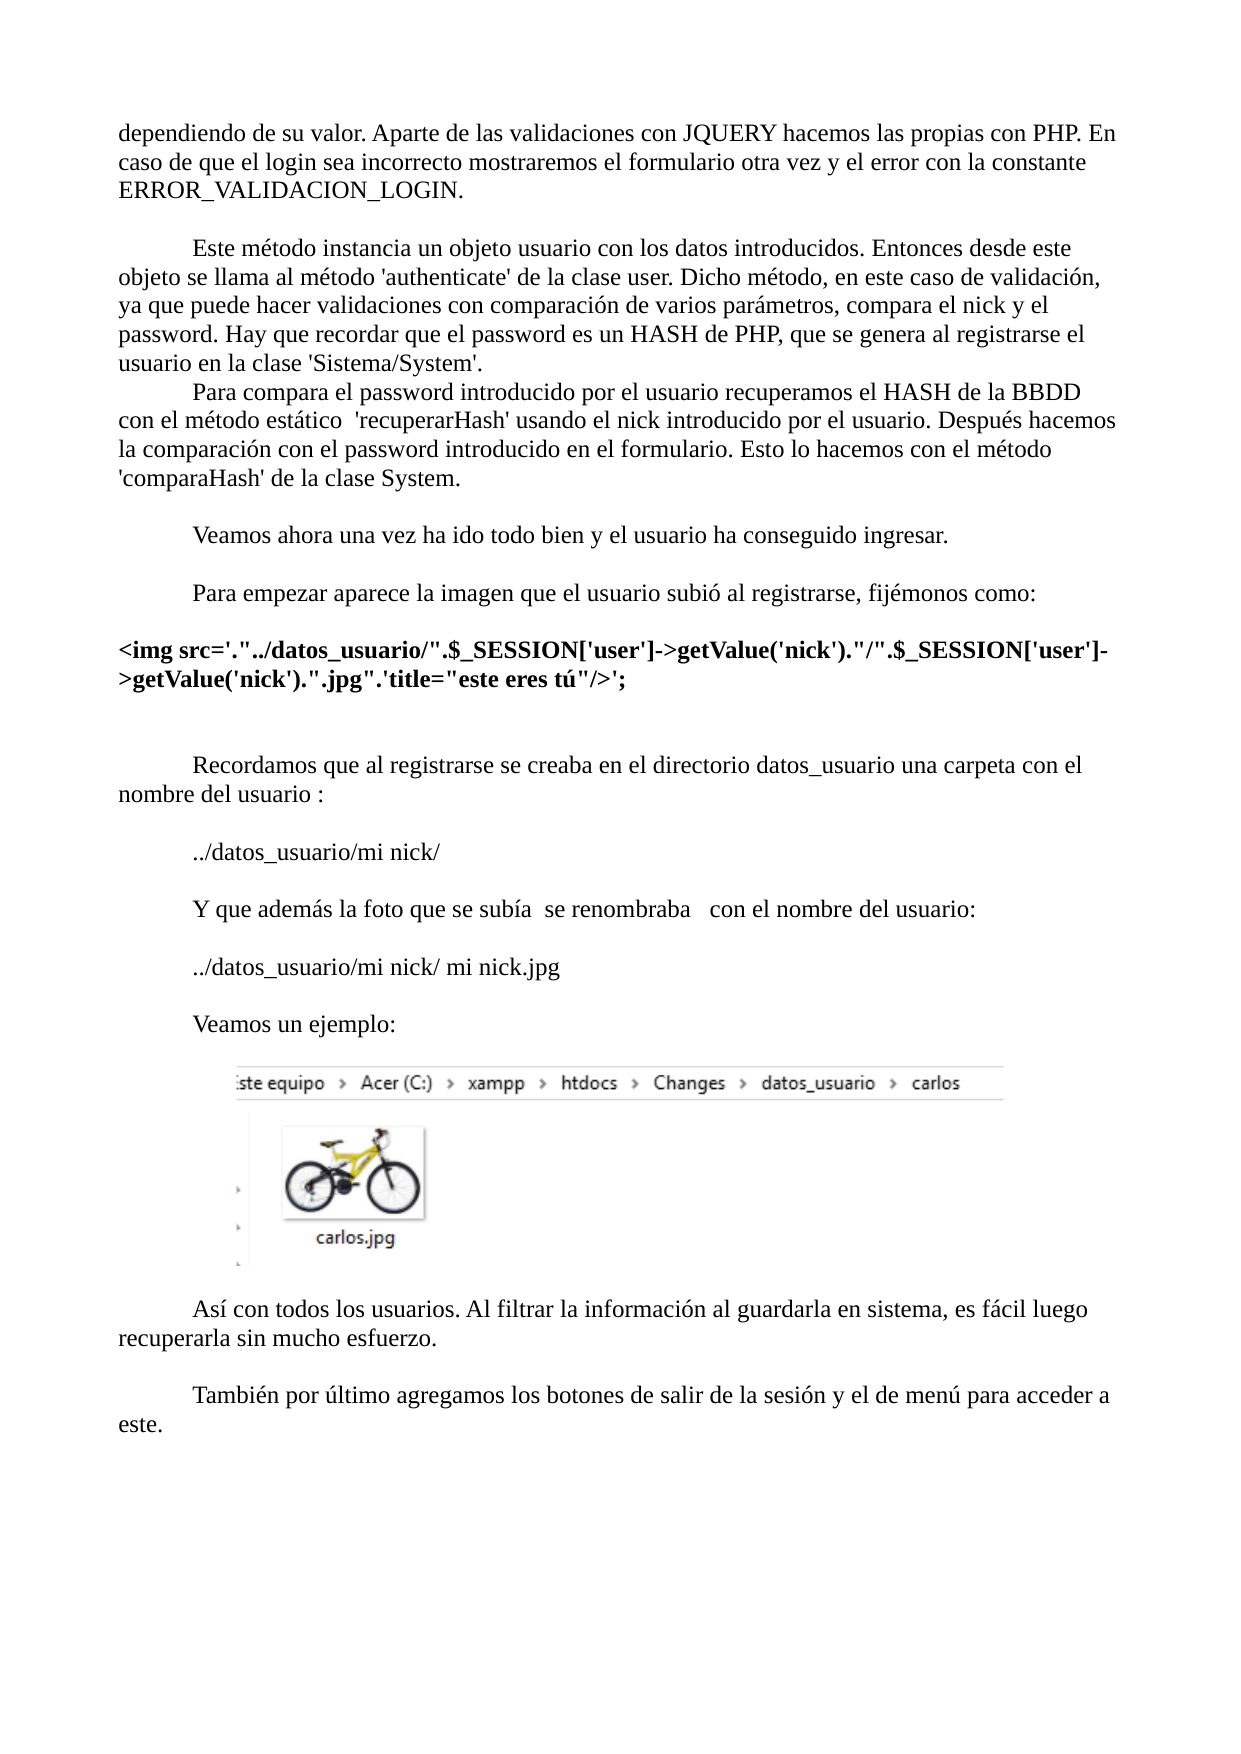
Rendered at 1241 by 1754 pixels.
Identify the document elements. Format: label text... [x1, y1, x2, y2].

text ../datos_usuario/mi nick/ [118, 837, 1122, 866]
picture [236, 1066, 1004, 1266]
text Para empezar aparece la imagen que el usuario subió al registrarse, fijémonos como: [118, 578, 1122, 607]
text Veamos ahora una vez ha ido todo bien y el usuario ha conseguido ingresar. [118, 521, 1122, 549]
text <img src='."../datos_usuario/".$_SESSION['user']->getValue('nick')."/".$_SESSION['user']->getValue('nick').".jpg".'title="este eres tú"/>'; [118, 636, 1122, 693]
text Y que además la foto que se subía se renombraba con el nombre del usuario: [118, 894, 1122, 923]
text Así con todos los usuarios. Al filtrar la información al guardarla en sistema, es fácil luego recuperarla sin mucho esfuerzo. [118, 1294, 1122, 1352]
text Este método instancia un objeto usuario con los datos introducidos. Entonces desde este objeto se llama al método 'authenticate' de la clase user. Dicho método, en este caso de validación, ya que puede hacer validaciones con comparación de varios parámetros, compara el nick y el password. Hay que recordar que el password es un HASH de PHP, que se genera al registrarse el usuario en la clase 'Sistema/System'. [118, 233, 1122, 377]
text ../datos_usuario/mi nick/ mi nick.jpg [118, 952, 1122, 981]
text También por último agregamos los botones de salir de la sesión y el de menú para acceder a este. [118, 1380, 1122, 1438]
text dependiendo de su valor. Aparte de las validaciones con JQUERY hacemos las propias con PHP. En caso de que el login sea incorrecto mostraremos el formulario otra vez y el error con la constante ERROR_VALIDACION_LOGIN. [118, 118, 1122, 204]
text Veamos un ejemplo: [118, 1009, 1122, 1038]
text Recordamos que al registrarse se creaba en el directorio datos_usuario una carpeta con el nombre del usuario : [118, 751, 1122, 808]
text Para compara el password introducido por el usuario recuperamos el HASH de la BBDD con el método estático 'recuperarHash' usando el nick introducido por el usuario. Después hacemos la comparación con el password introducido en el formulario. Esto lo hacemos con el método 'comparaHash' de la clase System. [118, 377, 1122, 492]
